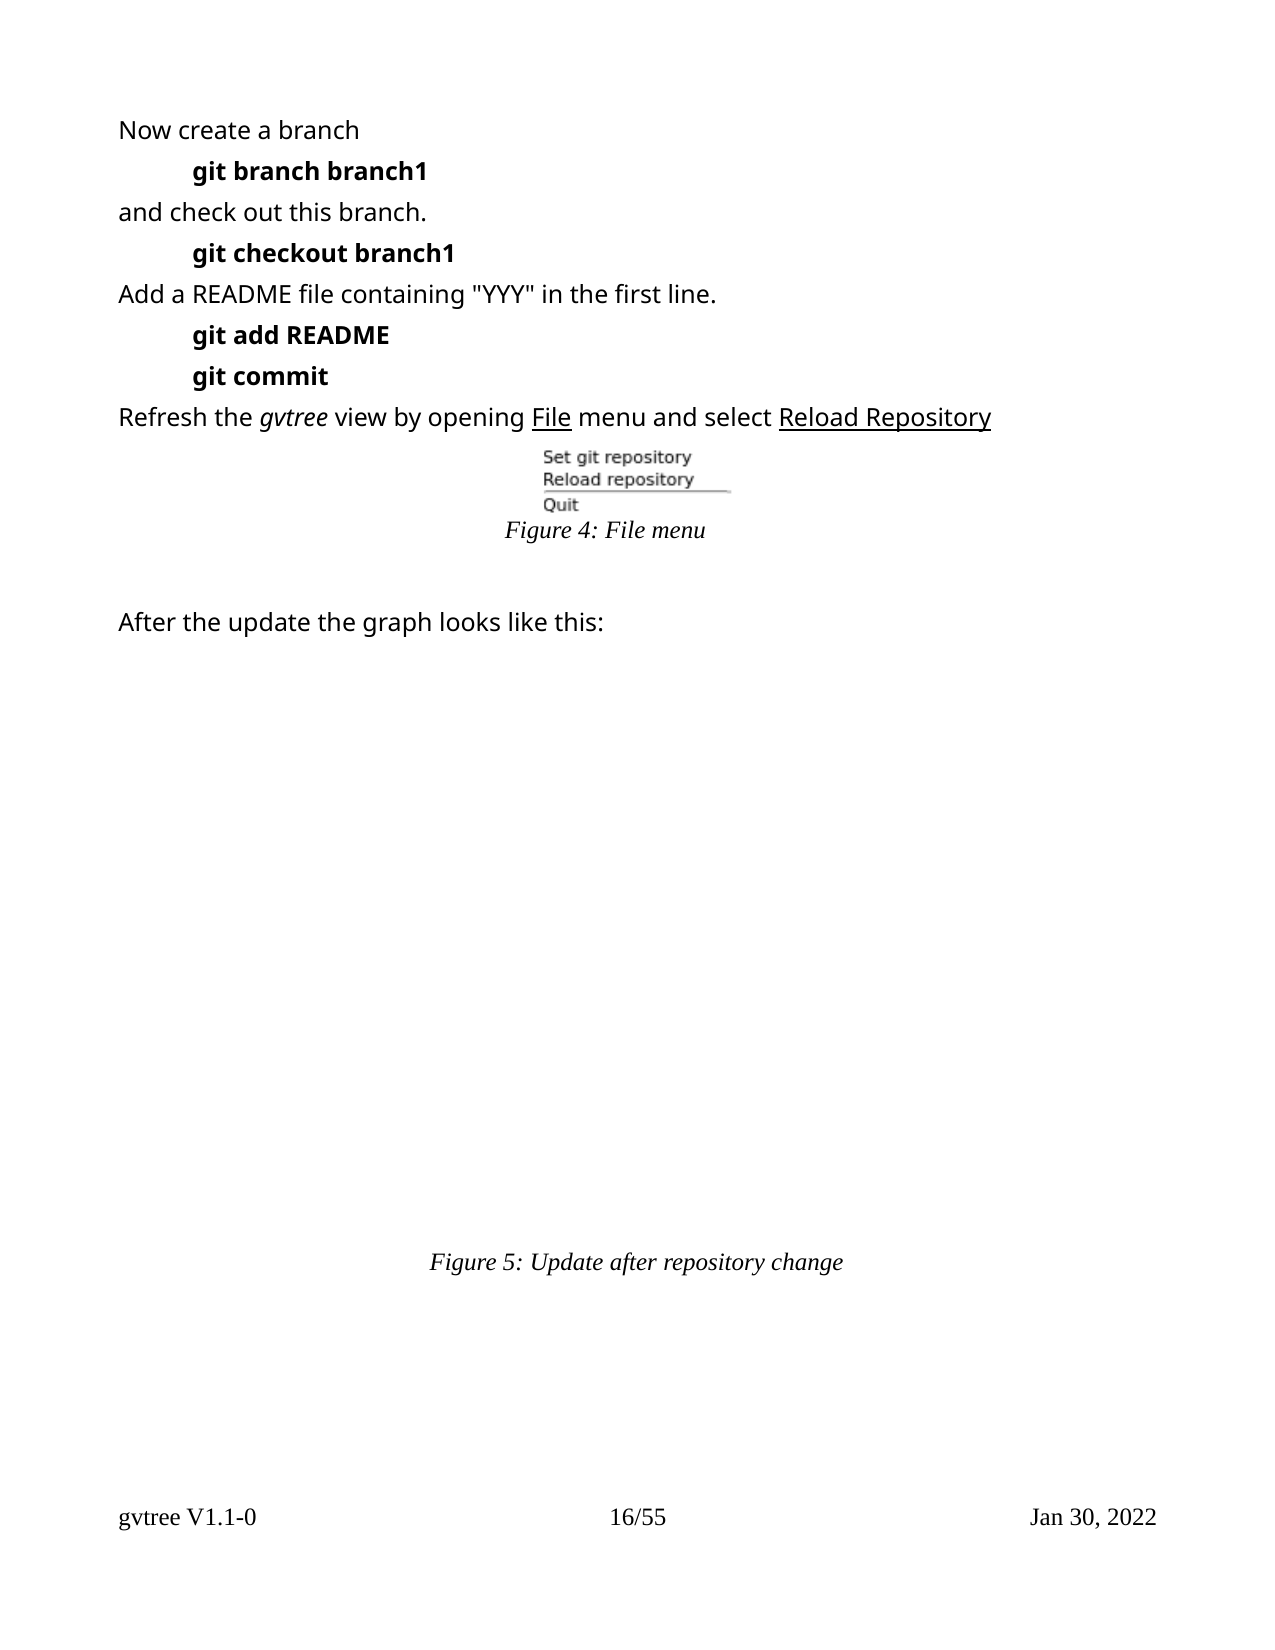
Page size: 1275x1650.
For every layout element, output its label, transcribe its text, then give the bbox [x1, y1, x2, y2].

text Add a README file containing "YYY" in the first line. [118, 282, 1157, 309]
picture [543, 446, 732, 516]
text git commit [118, 364, 1157, 391]
text Figure 5: Update after repository change [240, 664, 1035, 1276]
text git checkout branch1 [118, 241, 1157, 268]
text git add README [118, 323, 1157, 350]
text Refresh the gvtree view by opening File menu and select Reload Repository [118, 405, 1157, 432]
text and check out this branch. [118, 200, 1157, 227]
text git branch branch1 [118, 159, 1157, 186]
text Figure 4: File menu [504, 459, 771, 544]
text Now create a branch [118, 118, 1157, 144]
text After the update the graph looks like this: [118, 611, 1157, 637]
